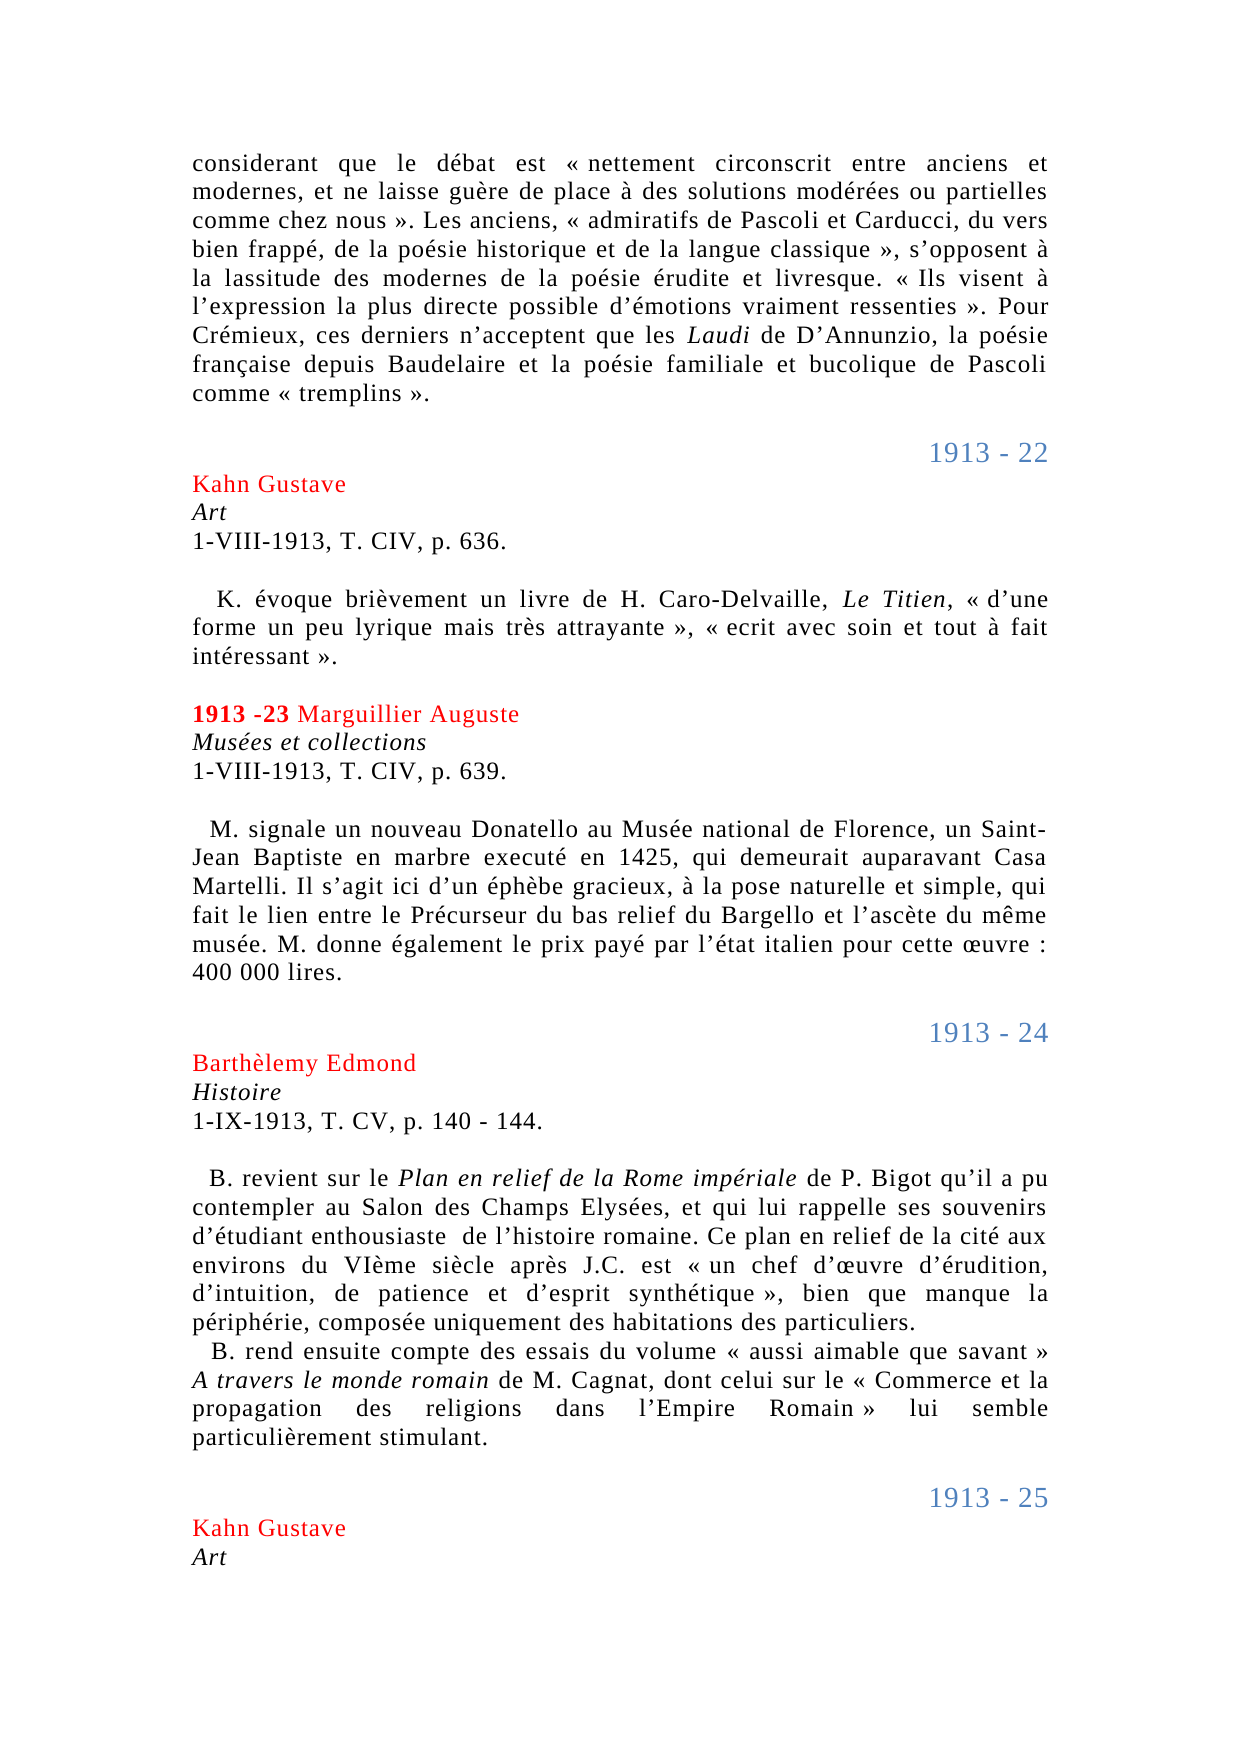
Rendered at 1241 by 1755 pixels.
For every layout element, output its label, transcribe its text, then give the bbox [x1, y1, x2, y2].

text B. rend ensuite compte des essais du volume « aussi aimable que savant » A travers le monde romain de M. Cagnat, dont celui sur le « Commerce et la propagation des religions dans l’Empire Romain » lui semble particulièrement stimulant. [192, 1336, 1048, 1451]
subtitle 1913 - 22 [192, 435, 1048, 469]
text Kahn Gustave [192, 1513, 1048, 1542]
text Art [192, 1542, 1048, 1571]
text K. évoque brièvement un livre de H. Caro-Delvaille, Le Titien, « d’une forme un peu lyrique mais très attrayante », « ecrit avec soin et tout à fait intéressant ». [192, 584, 1048, 670]
text Histoire [192, 1077, 1048, 1106]
text M. signale un nouveau Donatello au Musée national de Florence, un Saint-Jean Baptiste en marbre executé en 1425, qui demeurait auparavant Casa Martelli. Il s’agit ici d’un éphèbe gracieux, à la pose naturelle et simple, qui fait le lien entre le Précurseur du bas relief du Bargello et l’ascète du même musée. M. donne également le prix payé par l’état italien pour cette œuvre : 400 000 lires. [192, 814, 1048, 986]
subtitle 1913 - 24 [192, 1015, 1048, 1048]
text 1913 -23 Marguillier Auguste [192, 699, 1048, 727]
subtitle 1913 - 25 [192, 1480, 1048, 1513]
text Art [192, 497, 1048, 526]
text B. revient sur le Plan en relief de la Rome impériale de P. Bigot qu’il a pu contempler au Salon des Champs Elysées, et qui lui rappelle ses souvenirs d’étudiant enthousiaste de l’histoire romaine. Ce plan en relief de la cité aux environs du VIème siècle après J.C. est « un chef d’œuvre d’érudition, d’intuition, de patience et d’esprit synthétique », bien que manque la périphérie, composée uniquement des habitations des particuliers. [192, 1163, 1048, 1336]
text Kahn Gustave [192, 469, 1048, 497]
text 1-IX-1913, T. CV, p. 140 - 144. [192, 1106, 1048, 1135]
text Musées et collections [192, 727, 1048, 756]
text considerant que le débat est « nettement circonscrit entre anciens et modernes, et ne laisse guère de place à des solutions modérées ou partielles comme chez nous ». Les anciens, « admiratifs de Pascoli et Carducci, du vers bien frappé, de la poésie historique et de la langue classique », s’opposent à la lassitude des modernes de la poésie érudite et livresque. « Ils visent à l’expression la plus directe possible d’émotions vraiment ressenties ». Pour Crémieux, ces derniers n’acceptent que les Laudi de D’Annunzio, la poésie française depuis Baudelaire et la poésie familiale et bucolique de Pascoli comme « tremplins ». [192, 148, 1048, 406]
text 1-VIII-1913, T. CIV, p. 639. [192, 756, 1048, 785]
text 1-VIII-1913, T. CIV, p. 636. [192, 526, 1048, 555]
text Barthèlemy Edmond [192, 1048, 1048, 1077]
